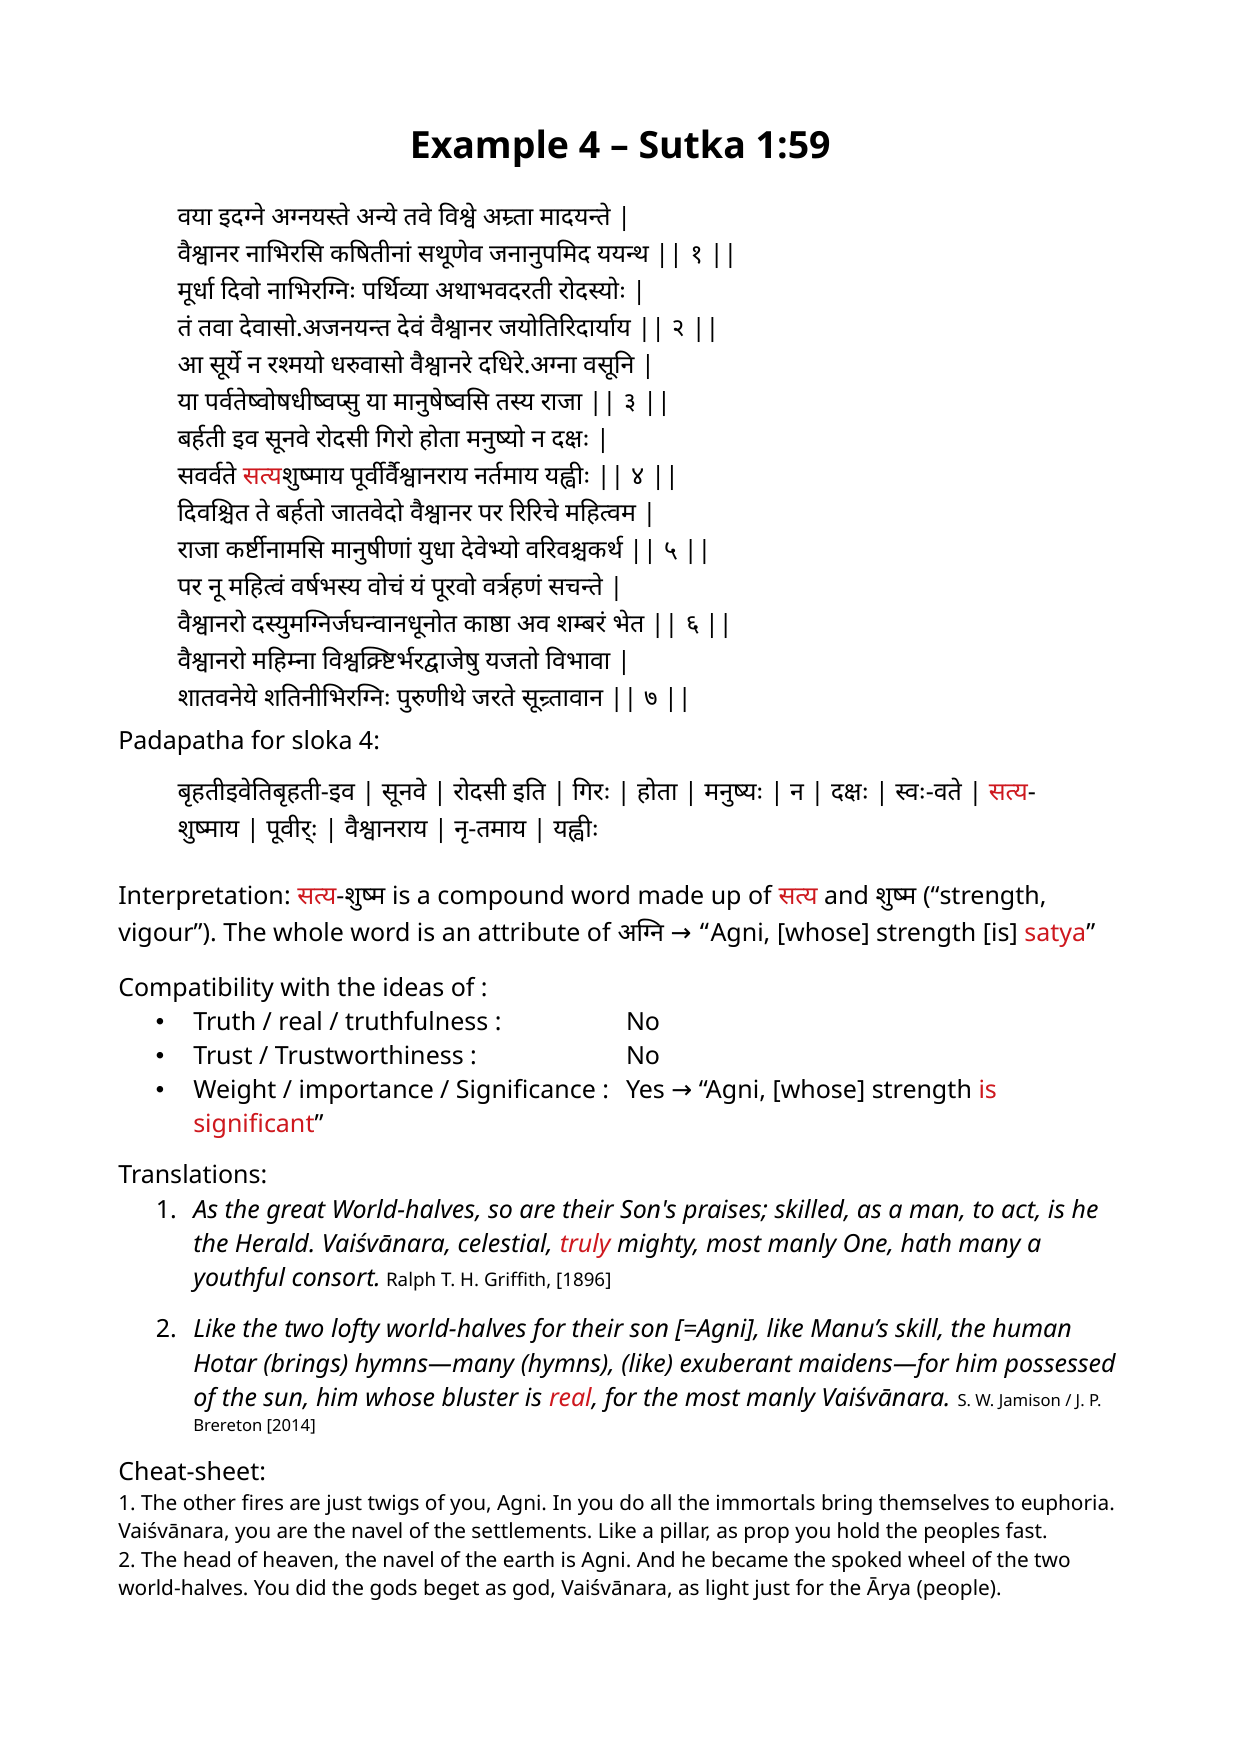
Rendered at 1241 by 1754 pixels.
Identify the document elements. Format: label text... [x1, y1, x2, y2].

text बर्हती इव सूनवे रोदसी गिरो होता मनुष्यो न दक्षः | [177, 421, 1063, 457]
list Weight / importance / Significance : Yes → “Agni, [whose] strength is significant” [156, 1071, 1122, 1139]
text दिवश्चित ते बर्हतो जातवेदो वैश्वानर पर रिरिचे महित्वम | [177, 494, 1063, 531]
text 1. The other fires are just twigs of you, Agni. In you do all the immortals bring themselves to euphoria. Vaiśvānara, you are the navel of the settlements. Like a pillar, as prop you hold the peoples fast. [118, 1488, 1122, 1545]
text आ सूर्ये न रश्मयो धरुवासो वैश्वानरे दधिरे.अग्ना वसूनि | [177, 347, 1063, 383]
text या पर्वतेष्वोषधीष्वप्सु या मानुषेष्वसि तस्य राजा || ३ || [177, 383, 1063, 421]
text वैश्वानरो महिम्ना विश्वक्र्ष्टिर्भरद्वाजेषु यजतो विभावा | [177, 642, 1063, 679]
text राजा कर्ष्टीनामसि मानुषीणां युधा देवेभ्यो वरिवश्चकर्थ || ५ || [177, 531, 1063, 568]
text 2. The head of heaven, the navel of the earth is Agni. And he became the spoked wheel of the two world-halves. You did the gods beget as god, Vaiśvānara, as light just for the Ārya (people). [118, 1545, 1122, 1602]
title Example 4 – Sutka 1:59 [118, 118, 1122, 169]
text तं तवा देवासो.अजनयन्त देवं वैश्वानर जयोतिरिदार्याय || २ || [177, 309, 1063, 347]
text Interpretation: सत्य-शुष्म is a compound word made up of सत्य and शुष्म (“strength, vigour”). The whole word is an attribute of अग्नि → “Agni, [whose] strength [is] satya” [118, 877, 1122, 951]
list Like the two lofty world-halves for their son [=Agni], like Manu’s skill, the human Hotar (brings) hymns—many (hymns), (like) exuberant maidens—for him possessed of the sun, him whose bluster is real, for the most manly Vaiśvānara. S. W. Jamison / J. P. Brereton [2014] [156, 1311, 1122, 1436]
text वया इदग्ने अग्नयस्ते अन्ये तवे विश्वे अम्र्ता मादयन्ते | [177, 199, 1063, 236]
list Truth / real / truthfulness : No [156, 1003, 1122, 1037]
text बृहतीइवेतिबृहती-इव | सूनवे | रोदसी इति | गिरः | होता | मनुष्यः | न | दक्षः | स्वः-वते | सत्य-शुष्माय | पूवीर्ः | वैश्वानराय | नृ-तमाय | यह्वीः [177, 774, 1063, 848]
text मूर्धा दिवो नाभिरग्निः पर्थिव्या अथाभवदरती रोदस्योः | [177, 273, 1063, 309]
text Padapatha for sloka 4: [118, 722, 1122, 756]
text Cheat-sheet: [118, 1454, 1122, 1488]
text Translations: [118, 1157, 1122, 1191]
list As the great World-halves, so are their Son's praises; skilled, as a man, to act, is he the Herald. Vaiśvānara, celestial, truly mighty, most manly One, hath many a youthful consort. Ralph T. H. Griffith, [1896] [156, 1191, 1122, 1293]
text पर नू महित्वं वर्षभस्य वोचं यं पूरवो वर्त्रहणं सचन्ते | [177, 568, 1063, 605]
text शातवनेये शतिनीभिरग्निः पुरुणीथे जरते सून्र्तावान || ७ || [177, 679, 1063, 716]
text वैश्वानरो दस्युमग्निर्जघन्वानधूनोत काष्ठा अव शम्बरं भेत || ६ || [177, 605, 1063, 642]
text Compatibility with the ideas of : [118, 969, 1122, 1003]
list Trust / Trustworthiness : No [156, 1037, 1122, 1071]
text सवर्वते सत्यशुष्माय पूर्वीर्वैश्वानराय नर्तमाय यह्वीः || ४ || [177, 457, 1063, 494]
text वैश्वानर नाभिरसि कषितीनां सथूणेव जनानुपमिद ययन्थ || १ || [177, 236, 1063, 273]
